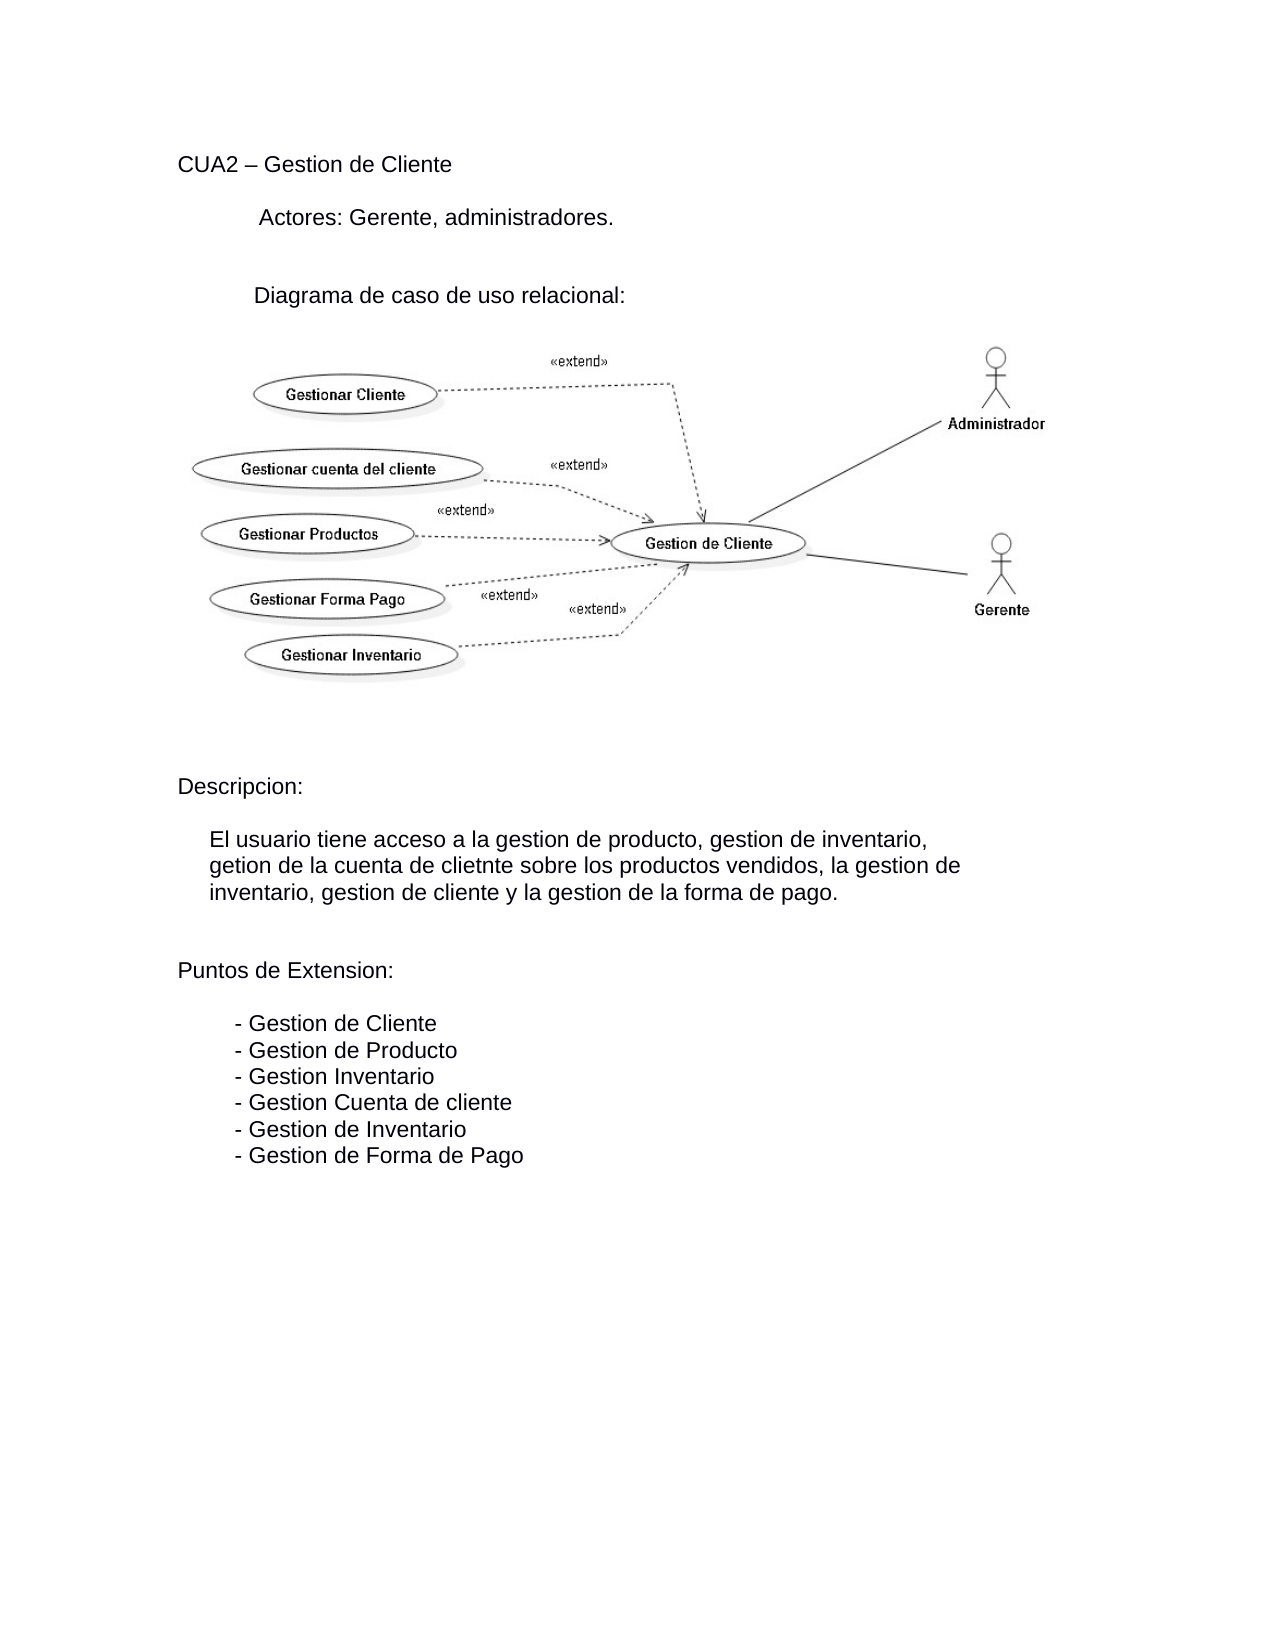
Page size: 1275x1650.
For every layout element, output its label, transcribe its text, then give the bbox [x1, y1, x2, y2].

text getion de la cuenta de clietnte sobre los productos vendidos, la gestion de [177, 852, 1098, 878]
text - Gestion de Inventario [177, 1116, 1098, 1142]
text Puntos de Extension: [177, 957, 1098, 984]
text Actores: Gerente, administradores. [177, 203, 1098, 230]
picture [182, 335, 1093, 721]
text El usuario tiene acceso a la gestion de producto, gestion de inventario, [177, 826, 1098, 852]
text - Gestion de Forma de Pago [177, 1142, 1098, 1168]
text Descripcion: [177, 773, 1098, 799]
text - Gestion de Producto [177, 1037, 1098, 1063]
text - Gestion Inventario [177, 1063, 1098, 1089]
text - Gestion Cuenta de cliente [177, 1089, 1098, 1116]
text CUA2 – Gestion de Cliente [177, 151, 1098, 177]
text Diagrama de caso de uso relacional: [177, 282, 1098, 309]
text inventario, gestion de cliente y la gestion de la forma de pago. [177, 878, 1098, 905]
text - Gestion de Cliente [177, 1010, 1098, 1037]
